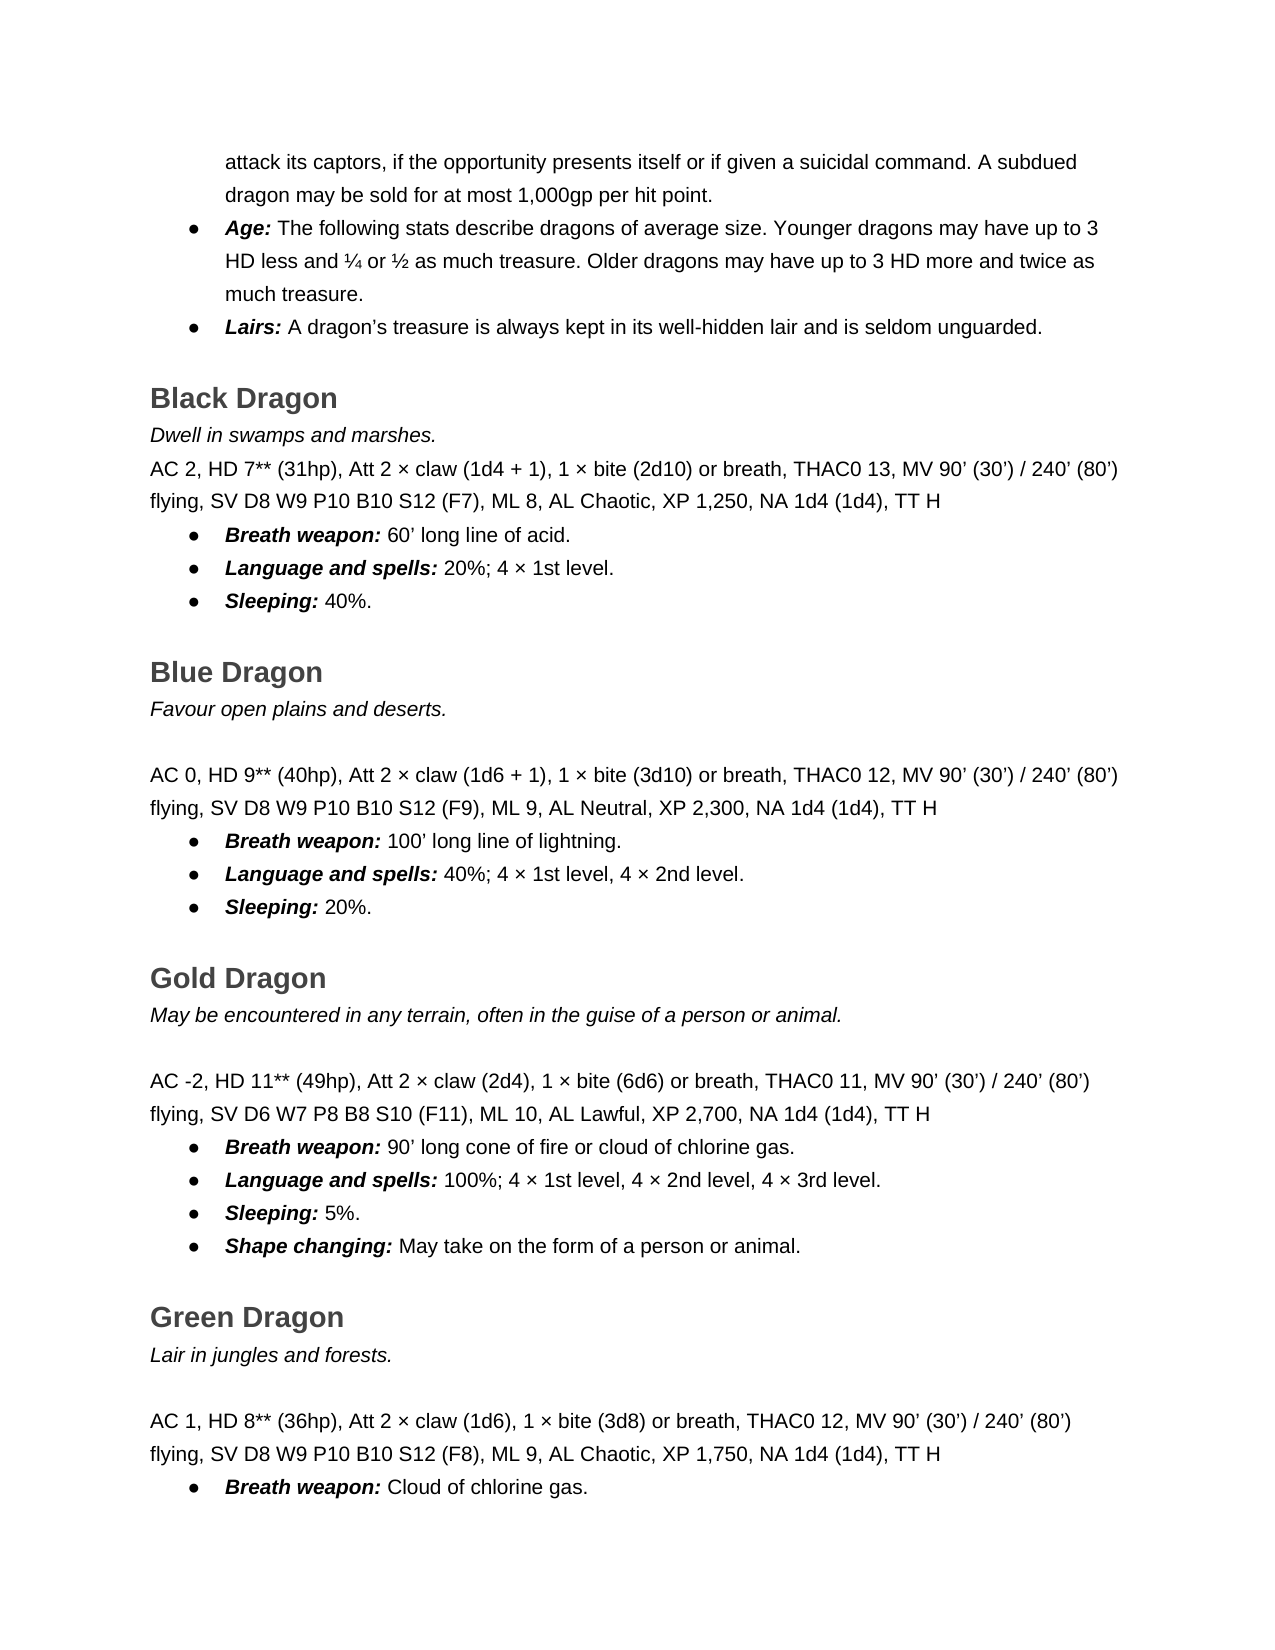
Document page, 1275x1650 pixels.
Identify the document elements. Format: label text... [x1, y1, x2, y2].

list Breath weapon: 60’ long line of acid. [187, 522, 1125, 546]
text AC 2, HD 7** (31hp), Att 2 × claw (1d4 + 1), 1 × bite (2d10) or breath, THAC0 13, MV 90’ (30’) / 240’ (80’) flying, SV D8 W9 P10 B10 S12 (F7), ML 8, AL Chaotic, XP 1,250, NA 1d4 (1d4), TT H [150, 456, 1125, 513]
list Breath weapon: 100’ long line of lightning. [187, 829, 1125, 853]
list Breath weapon: Cloud of chlorine gas. [187, 1474, 1125, 1498]
list attack its captors, if the opportunity presents itself or if given a suicidal command. A subdued dragon may be sold for at most 1,000gp per hit point. [187, 150, 1125, 207]
text Lair in jungles and forests. [150, 1342, 1125, 1366]
list Language and spells: 40%; 4 × 1st level, 4 × 2nd level. [187, 862, 1125, 886]
subtitle Blue Dragon [150, 655, 1125, 688]
list Sleeping: 40%. [187, 588, 1125, 612]
list Language and spells: 20%; 4 × 1st level. [187, 555, 1125, 579]
text AC 0, HD 9** (40hp), Att 2 × claw (1d6 + 1), 1 × bite (3d10) or breath, THAC0 12, MV 90’ (30’) / 240’ (80’) flying, SV D8 W9 P10 B10 S12 (F9), ML 9, AL Neutral, XP 2,300, NA 1d4 (1d4), TT H [150, 763, 1125, 820]
list Lairs: A dragon’s treasure is always kept in its well-hidden lair and is seldom unguarded. [187, 315, 1125, 339]
text Dwell in swamps and marshes. [150, 423, 1125, 447]
subtitle Black Dragon [150, 381, 1125, 415]
text Favour open plains and deserts. [150, 697, 1125, 721]
subtitle Gold Dragon [150, 961, 1125, 995]
list Shape changing: May take on the form of a person or animal. [187, 1234, 1125, 1258]
list Age: The following stats describe dragons of average size. Younger dragons may have up to 3 HD less and ¼ or ½ as much treasure. Older dragons may have up to 3 HD more and twice as much treasure. [187, 216, 1125, 306]
text AC -2, HD 11** (49hp), Att 2 × claw (2d4), 1 × bite (6d6) or breath, THAC0 11, MV 90’ (30’) / 240’ (80’) flying, SV D6 W7 P8 B8 S10 (F11), ML 10, AL Lawful, XP 2,700, NA 1d4 (1d4), TT H [150, 1069, 1125, 1126]
list Sleeping: 5%. [187, 1201, 1125, 1225]
subtitle Green Dragon [150, 1301, 1125, 1334]
list Sleeping: 20%. [187, 895, 1125, 919]
text May be encountered in any terrain, often in the guise of a person or animal. [150, 1003, 1125, 1027]
list Breath weapon: 90’ long cone of fire or cloud of chlorine gas. [187, 1135, 1125, 1159]
text AC 1, HD 8** (36hp), Att 2 × claw (1d6), 1 × bite (3d8) or breath, THAC0 12, MV 90’ (30’) / 240’ (80’) flying, SV D8 W9 P10 B10 S12 (F8), ML 9, AL Chaotic, XP 1,750, NA 1d4 (1d4), TT H [150, 1408, 1125, 1465]
list Language and spells: 100%; 4 × 1st level, 4 × 2nd level, 4 × 3rd level. [187, 1168, 1125, 1192]
